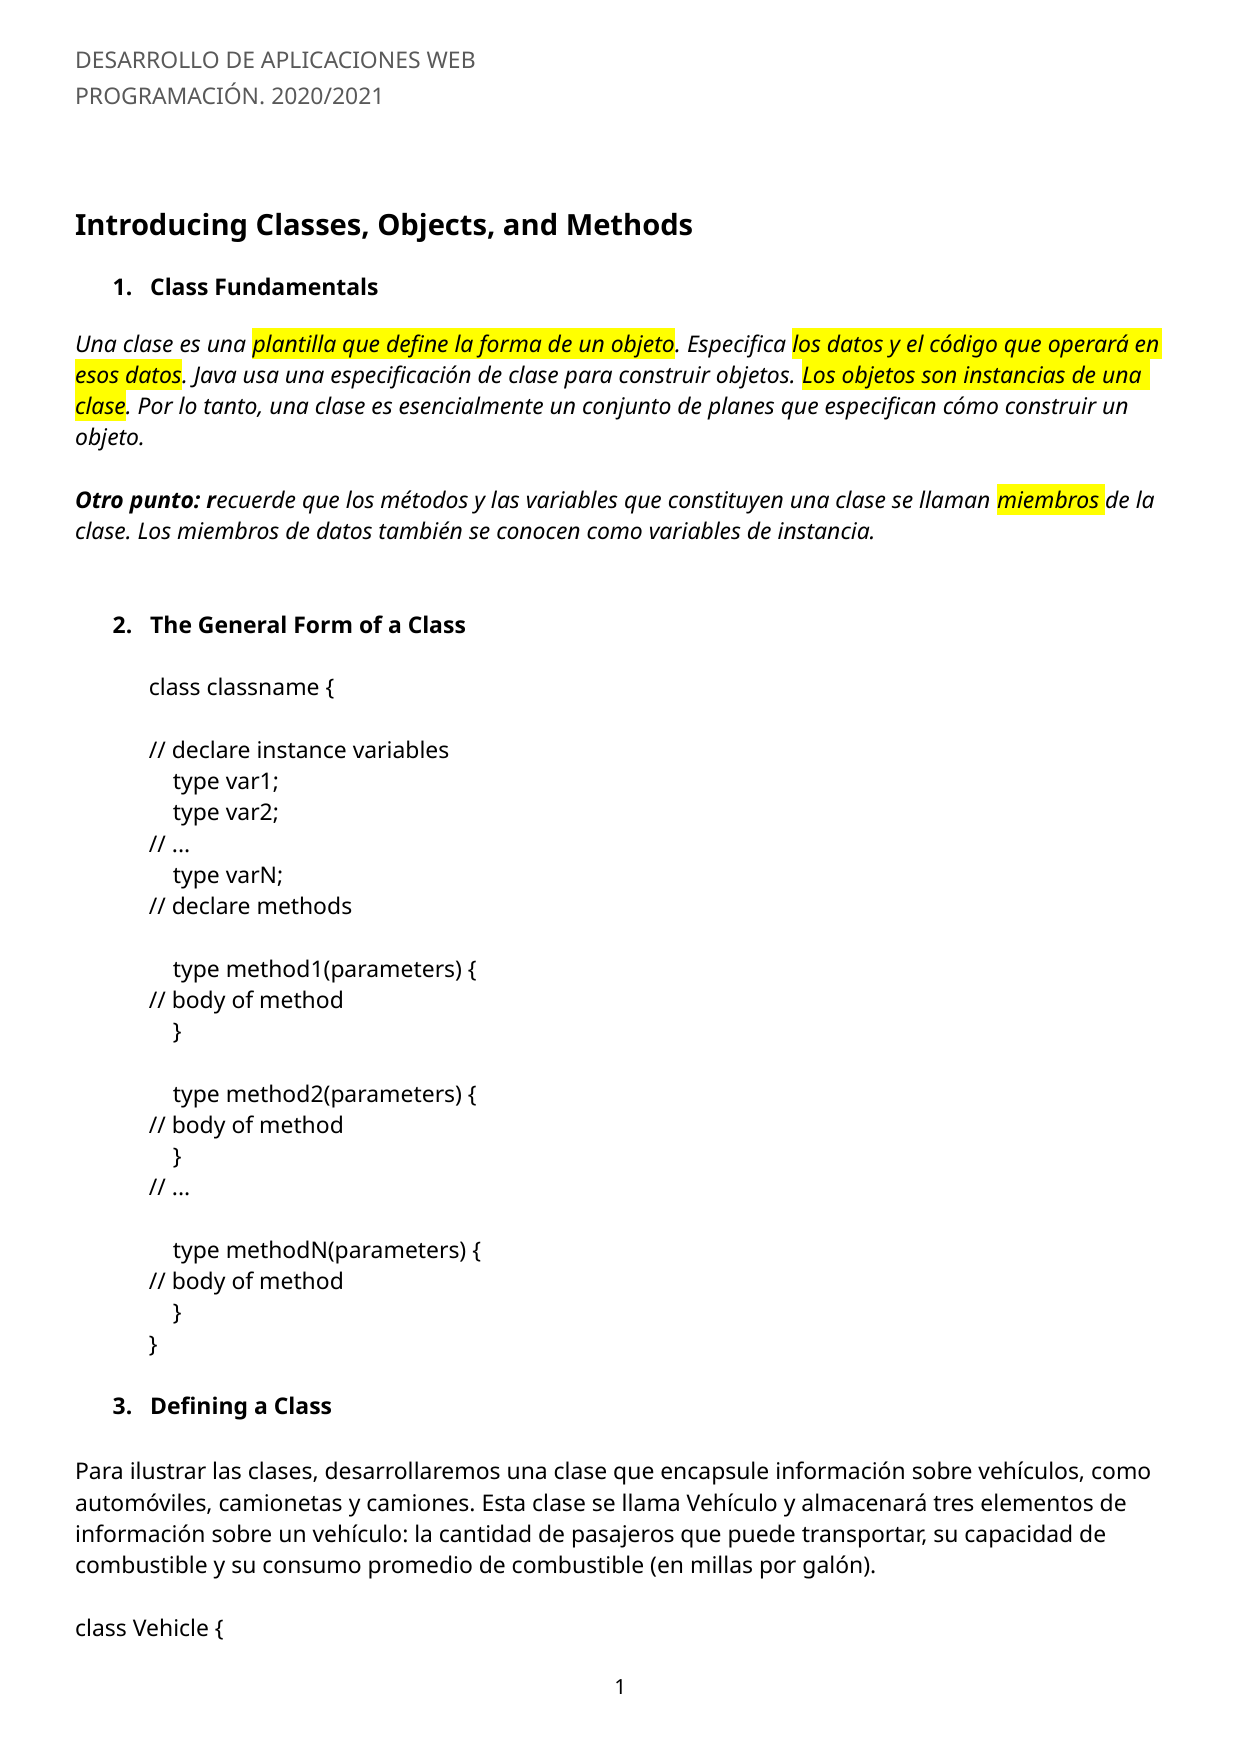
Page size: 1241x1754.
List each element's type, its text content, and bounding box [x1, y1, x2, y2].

text // body of method [149, 1109, 1165, 1140]
text type method1(parameters) { [149, 952, 1165, 984]
text class Vehicle { [75, 1612, 1165, 1643]
list Defining a Class [112, 1390, 1165, 1421]
text } [149, 1015, 1165, 1046]
text // ... [149, 1171, 1165, 1202]
text } [149, 1140, 1165, 1171]
list The General Form of a Class [112, 609, 1165, 640]
text // body of method [149, 984, 1165, 1015]
text // body of method [149, 1265, 1165, 1296]
text // ... [149, 827, 1165, 859]
text type var1; [149, 765, 1165, 796]
text type method2(parameters) { [149, 1077, 1165, 1109]
text type methodN(parameters) { [149, 1234, 1165, 1265]
text class classname { [149, 671, 1165, 702]
text Introducing Classes, Objects, and Methods [75, 204, 1165, 244]
list Class Fundamentals [112, 271, 1165, 302]
text Para ilustrar las clases, desarrollaremos una clase que encapsule información sobre vehículos, como automóviles, camionetas y camiones. Esta clase se llama Vehículo y almacenará tres elementos de información sobre un vehículo: la cantidad de pasajeros que puede transportar, su capacidad de combustible y su consumo promedio de combustible (en millas por galón). [75, 1455, 1165, 1580]
text // declare instance variables [149, 734, 1165, 765]
text Una clase es una plantilla que define la forma de un objeto. Especifica los datos y el código que operará en esos datos. Java usa una especificación de clase para construir objetos. Los objetos son instancias de una clase. Por lo tanto, una clase es esencialmente un conjunto de planes que especifican cómo construir un objeto. Otro punto: recuerde que los métodos y las variables que constituyen una clase se llaman miembros de la clase. Los miembros de datos también se conocen como variables de instancia. [75, 327, 1165, 546]
text type varN; [149, 859, 1165, 890]
text // declare methods [149, 890, 1165, 921]
text } [149, 1327, 1165, 1359]
text } [149, 1296, 1165, 1327]
text type var2; [149, 796, 1165, 827]
